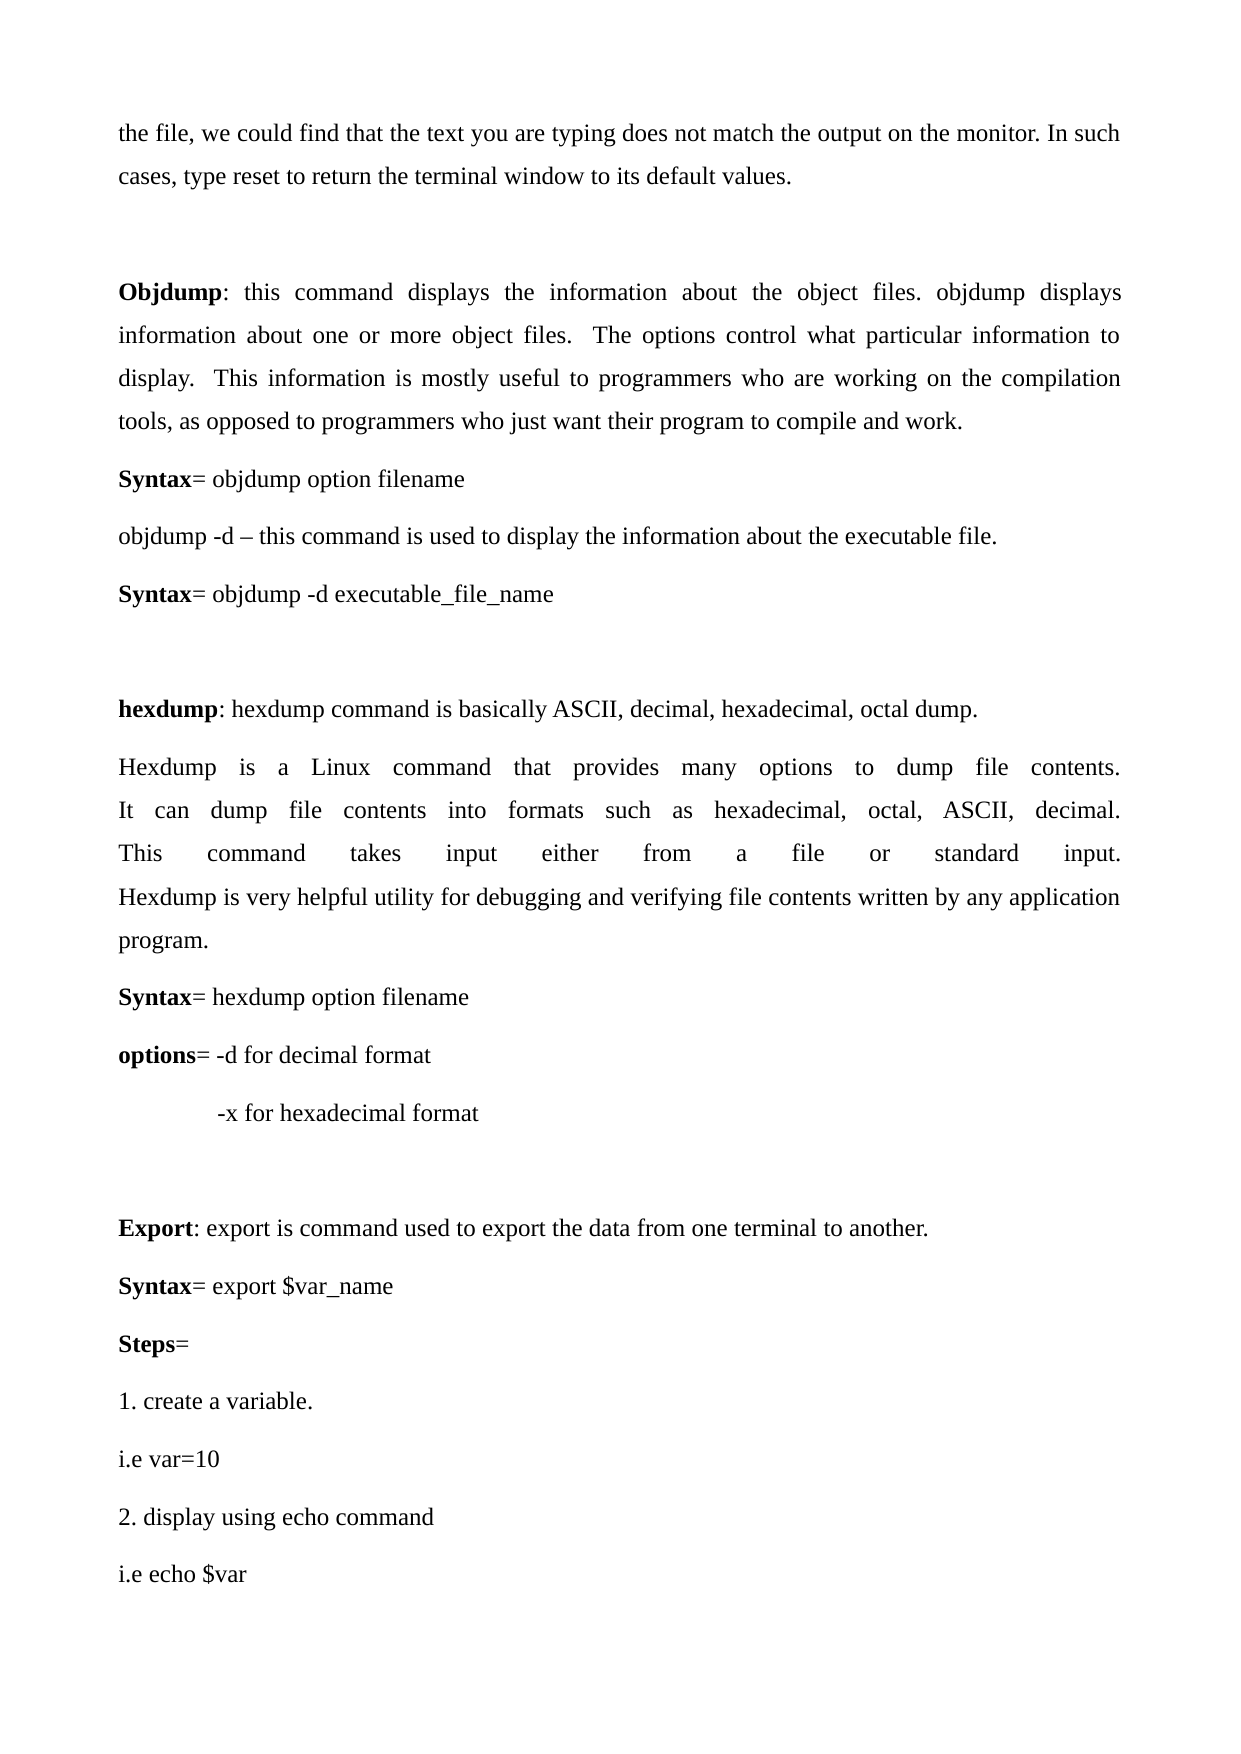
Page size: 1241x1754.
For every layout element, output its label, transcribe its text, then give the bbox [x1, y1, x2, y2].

text Syntax= export $var_name [118, 1271, 1122, 1300]
text the file, we could find that the text you are typing does not match the output on the monitor. In such cases, type reset to return the terminal window to its default values. [118, 118, 1122, 190]
text Syntax= objdump -d executable_file_name [118, 579, 1122, 608]
text Syntax= objdump option filename [118, 464, 1122, 492]
text -x for hexadecimal format [118, 1098, 1122, 1127]
text options= -d for decimal format [118, 1040, 1122, 1069]
text Steps= [118, 1329, 1122, 1357]
text Hexdump is a Linux command that provides many options to dump file contents. It can dump file contents into formats such as hexadecimal, octal, ASCII, decimal. This command takes input either from a file or standard input. Hexdump is very helpful utility for debugging and verifying file contents written by any application program. [118, 752, 1122, 953]
text i.e var=10 [118, 1444, 1122, 1473]
text objdump -d – this command is used to display the information about the executable file. [118, 521, 1122, 550]
text Objdump: this command displays the information about the object files. objdump displays information about one or more object files. The options control what particular information to display. This information is mostly useful to programmers who are working on the compilation tools, as opposed to programmers who just want their program to compile and work. [118, 277, 1122, 435]
text 1. create a variable. [118, 1386, 1122, 1415]
text 2. display using echo command [118, 1502, 1122, 1531]
text Syntax= hexdump option filename [118, 982, 1122, 1011]
text hexdump: hexdump command is basically ASCII, decimal, hexadecimal, octal dump. [118, 694, 1122, 723]
text i.e echo $var [118, 1559, 1122, 1588]
text Export: export is command used to export the data from one terminal to another. [118, 1213, 1122, 1242]
